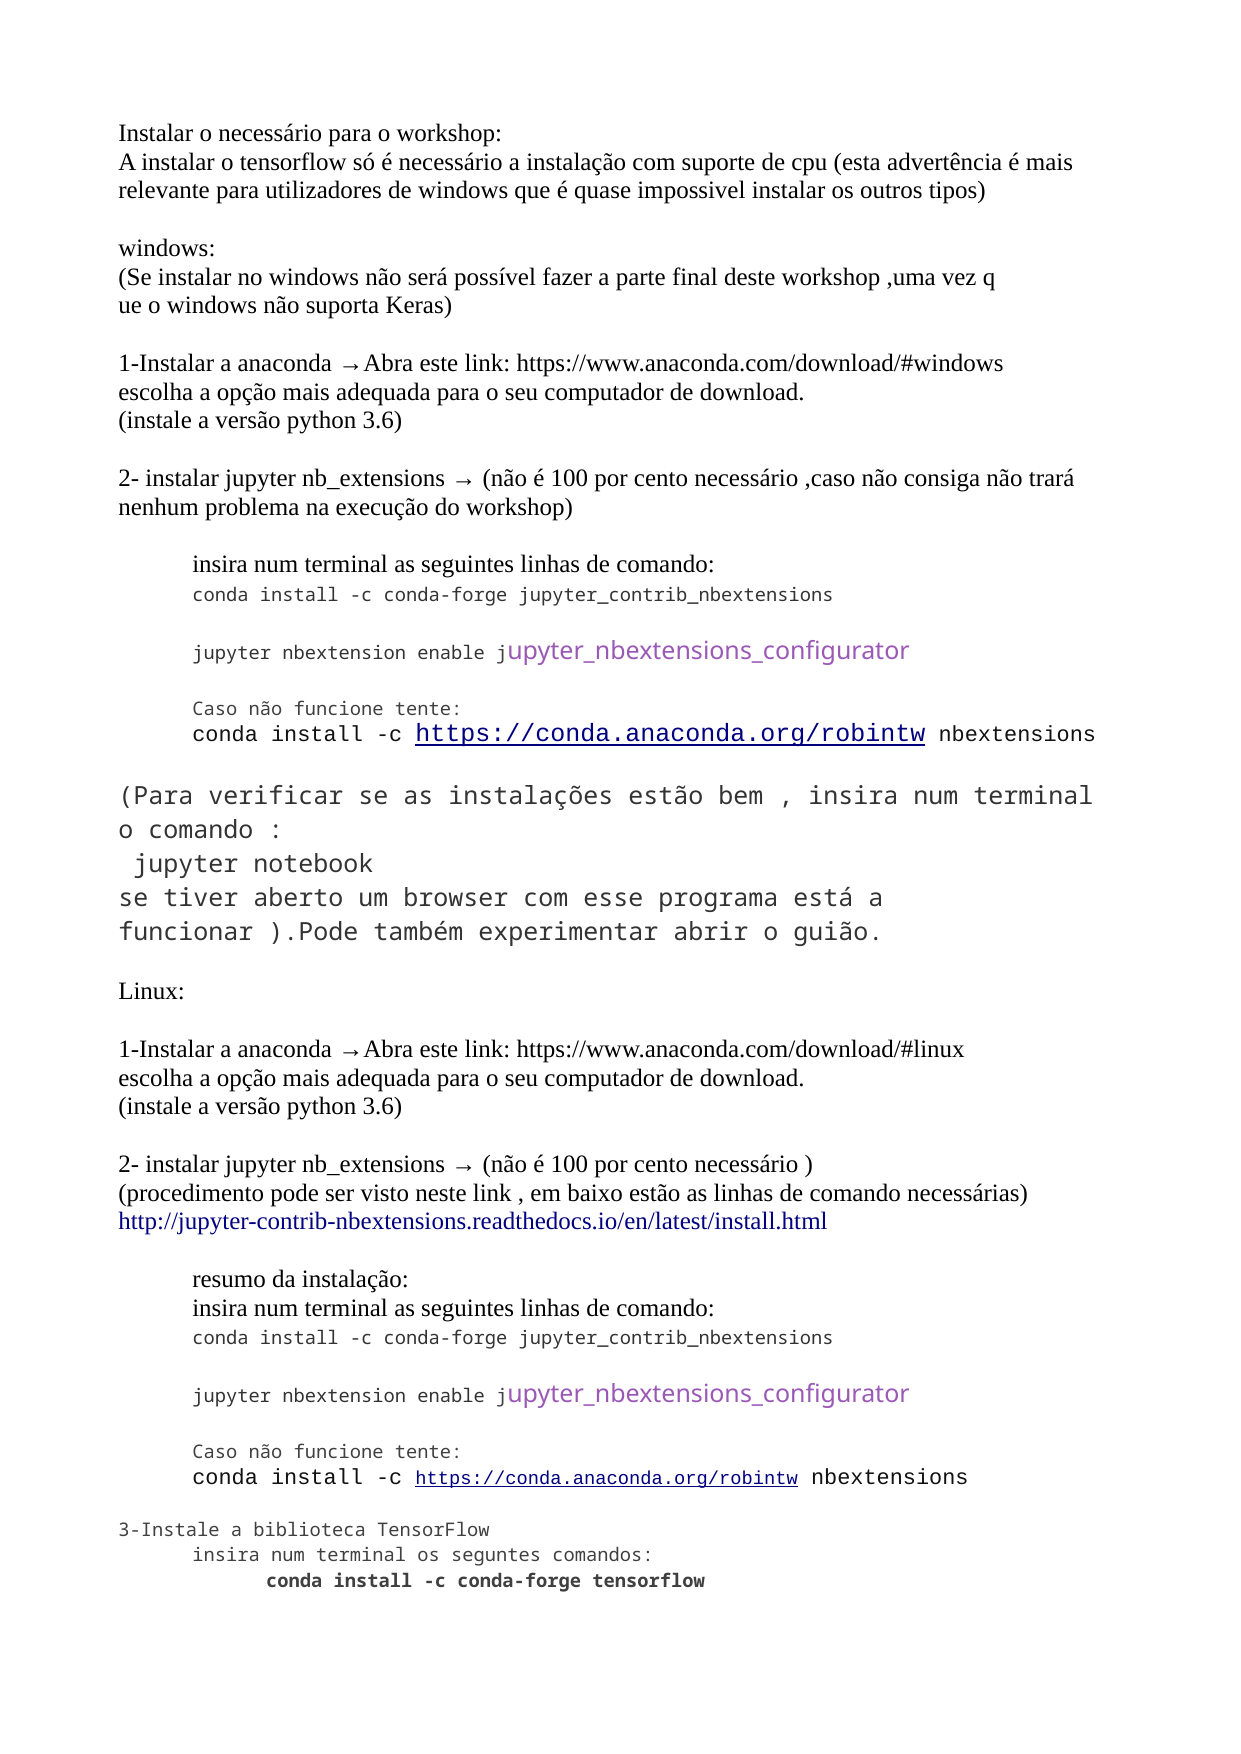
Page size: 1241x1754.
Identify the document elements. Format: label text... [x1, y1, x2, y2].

text escolha a opção mais adequada para o seu computador de download. [118, 377, 1122, 406]
text (Se instalar no windows não será possível fazer a parte final deste workshop ,uma vez q [118, 262, 1122, 291]
text se tiver aberto um browser com esse programa está a funcionar ).Pode também experimentar abrir o guião. [118, 879, 1122, 948]
text insira num terminal os seguntes comandos: [118, 1542, 1122, 1567]
text Caso não funcione tente: [118, 695, 1122, 721]
text 1-Instalar a anaconda →Abra este link: https://www.anaconda.com/download/#linux [118, 1034, 1122, 1063]
text jupyter nbextension enable jupyter_nbextensions_configurator [118, 632, 1122, 666]
text conda install -c conda-forge jupyter_contrib_nbextensions [118, 1321, 1122, 1350]
text (instale a versão python 3.6) [118, 1091, 1122, 1120]
text insira num terminal as seguintes linhas de comando: [118, 1293, 1122, 1321]
text 2- instalar jupyter nb_extensions → (não é 100 por cento necessário ) [118, 1149, 1122, 1178]
text insira num terminal as seguintes linhas de comando: [118, 549, 1122, 578]
text A instalar o tensorflow só é necessário a instalação com suporte de cpu (esta advertência é mais relevante para utilizadores de windows que é quase impossivel instalar os outros tipos) [118, 147, 1122, 204]
text Linux: [118, 976, 1122, 1005]
text (Para verificar se as instalações estão bem , insira num terminal o comando : [118, 777, 1122, 846]
text 2- instalar jupyter nb_extensions → (não é 100 por cento necessário ,caso não consiga não trará nenhum problema na execução do workshop) [118, 463, 1122, 521]
text windows: [118, 233, 1122, 262]
text Caso não funcione tente: [118, 1438, 1122, 1464]
text 3-Instale a biblioteca TensorFlow [118, 1516, 1122, 1542]
text conda install -c conda-forge jupyter_contrib_nbextensions [118, 578, 1122, 607]
text resumo da instalação: [118, 1264, 1122, 1293]
text escolha a opção mais adequada para o seu computador de download. [118, 1063, 1122, 1091]
text conda install -c https://conda.anaconda.org/robintw nbextensions [118, 721, 1122, 749]
text Instalar o necessário para o workshop: [118, 118, 1122, 147]
text jupyter nbextension enable jupyter_nbextensions_configurator [118, 1376, 1122, 1410]
text ue o windows não suporta Keras) [118, 291, 1122, 319]
text (procedimento pode ser visto neste link , em baixo estão as linhas de comando necessárias) [118, 1178, 1122, 1206]
text conda install -c conda-forge tensorflow [118, 1567, 1122, 1593]
text (instale a versão python 3.6) [118, 406, 1122, 434]
text 1-Instalar a anaconda →Abra este link: https://www.anaconda.com/download/#windows [118, 348, 1122, 377]
text conda install -c https://conda.anaconda.org/robintw nbextensions [118, 1464, 1122, 1491]
text jupyter notebook [118, 846, 1122, 879]
text http://jupyter-contrib-nbextensions.readthedocs.io/en/latest/install.html [118, 1206, 1122, 1235]
